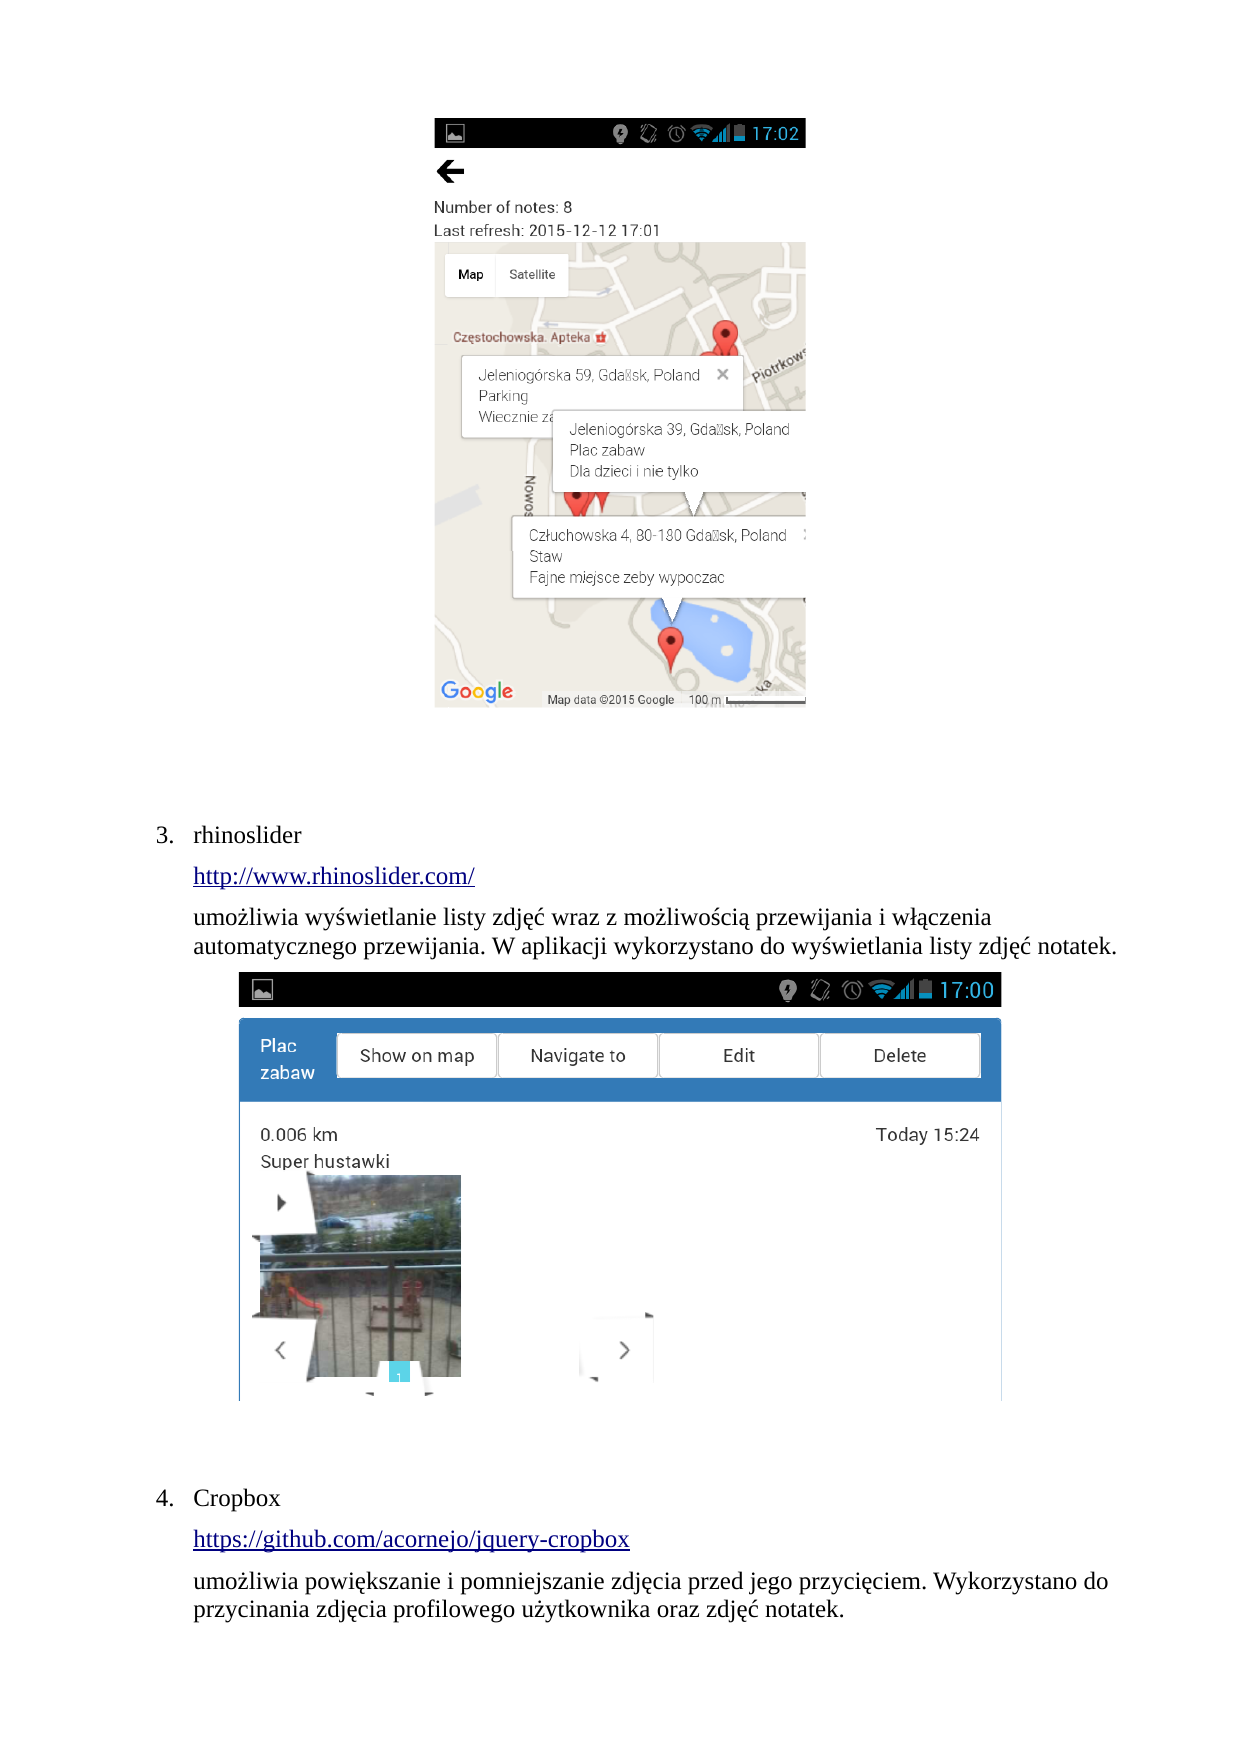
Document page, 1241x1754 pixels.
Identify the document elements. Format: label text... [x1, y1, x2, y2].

list umożliwia wyświetlanie listy zdjęć wraz z możliwością przewijania i włączenia automatycznego przewijania. W aplikacji wykorzystano do wyświetlania listy zdjęć notatek. [156, 902, 1122, 960]
list Cropbox [156, 1483, 1122, 1512]
list http://www.rhinoslider.com/ [156, 861, 1122, 890]
list https://github.com/acornejo/jquery-cropbox [156, 1524, 1122, 1553]
list umożliwia powiększanie i pomniejszanie zdjęcia przed jego przycięciem. Wykorzystano do przycinania zdjęcia profilowego użytkownika oraz zdjęć notatek. [156, 1566, 1122, 1623]
list rhinoslider [156, 820, 1122, 848]
